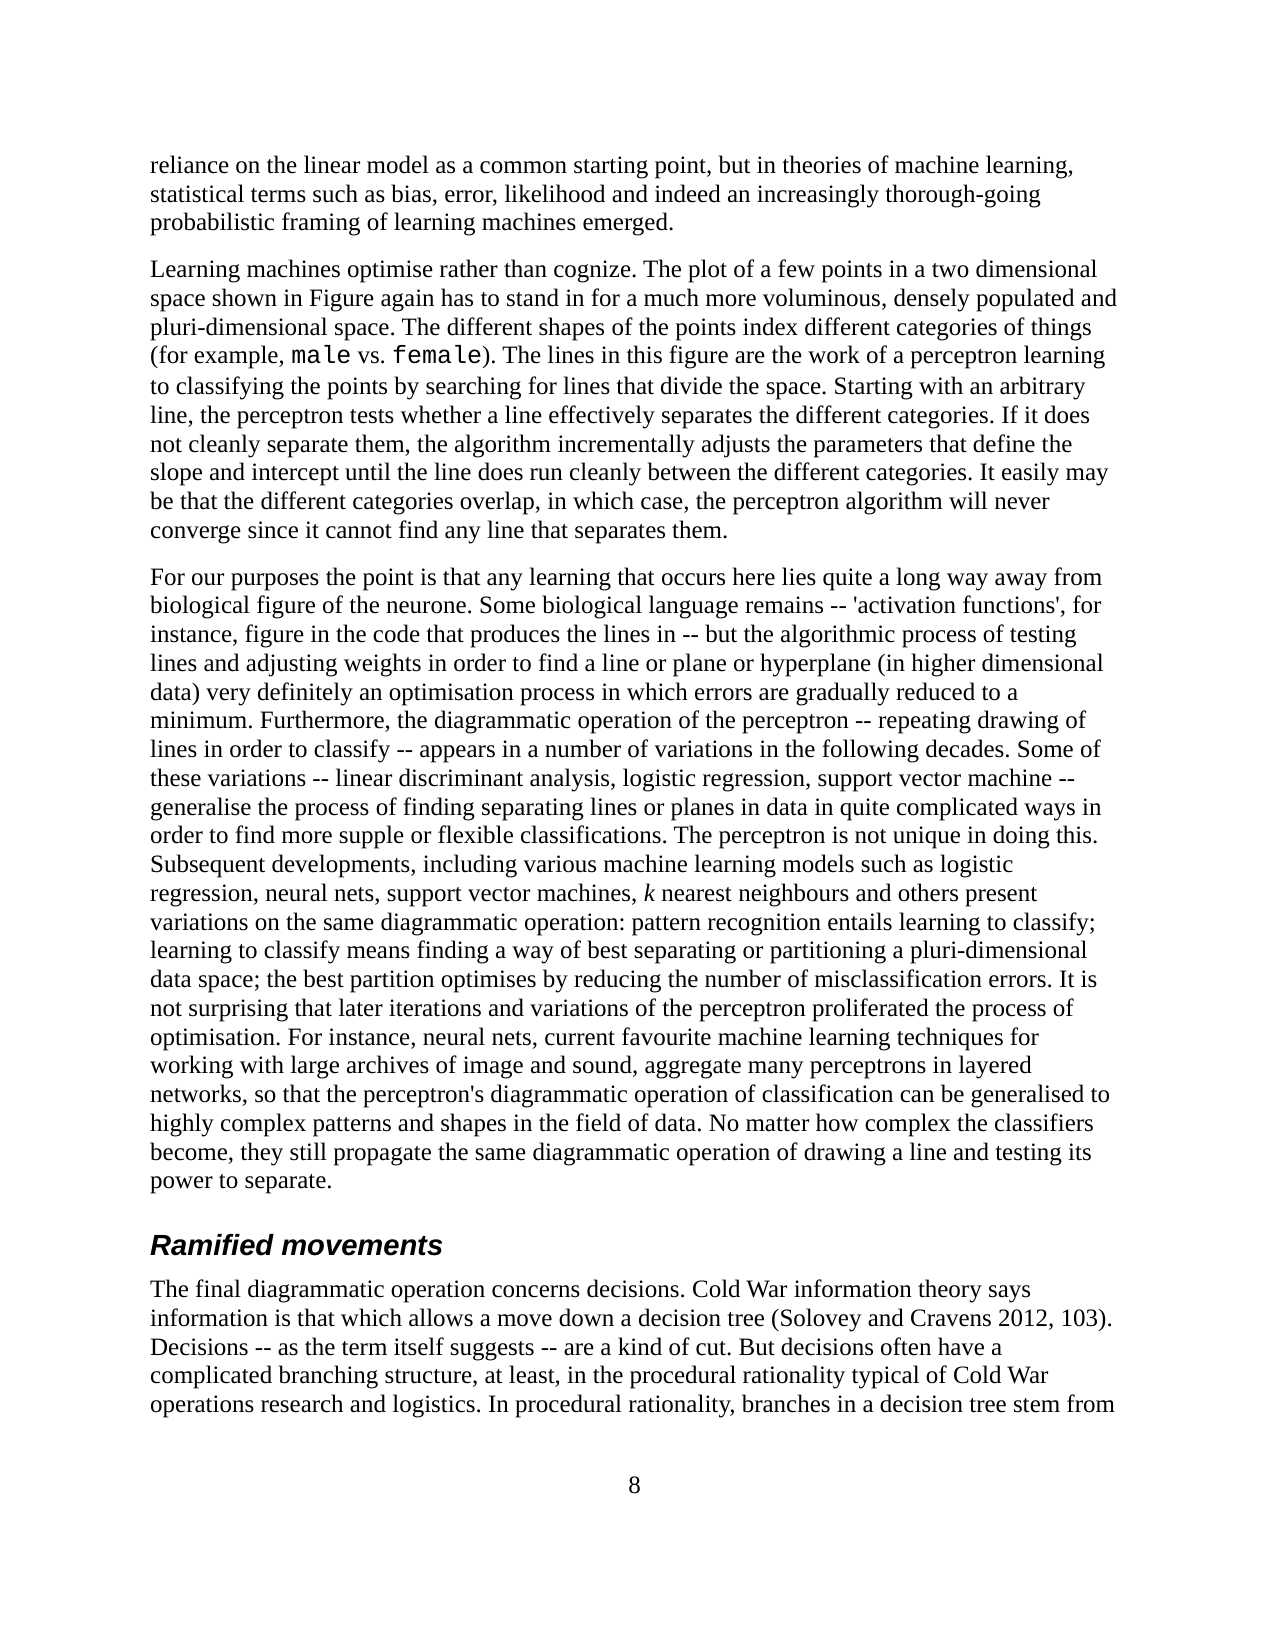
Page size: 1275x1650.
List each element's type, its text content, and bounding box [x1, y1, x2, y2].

text For our purposes the point is that any learning that occurs here lies quite a long way away from biological figure of the neurone. Some biological language remains -- 'activation functions', for instance, figure in the code that produces the lines in -- but the algorithmic process of testing lines and adjusting weights in order to find a line or plane or hyperplane (in higher dimensional data) very definitely an optimisation process in which errors are gradually reduced to a minimum. Furthermore, the diagrammatic operation of the perceptron -- repeating drawing of lines in order to classify -- appears in a number of variations in the following decades. Some of these variations -- linear discriminant analysis, logistic regression, support vector machine -- generalise the process of finding separating lines or planes in data in quite complicated ways in order to find more supple or flexible classifications. The perceptron is not unique in doing this. Subsequent developments, including various machine learning models such as logistic regression, neural nets, support vector machines, k nearest neighbours and others present variations on the same diagrammatic operation: pattern recognition entails learning to classify; learning to classify means finding a way of best separating or partitioning a pluri-dimensional data space; the best partition optimises by reducing the number of misclassification errors. It is not surprising that later iterations and variations of the perceptron proliferated the process of optimisation. For instance, neural nets, current favourite machine learning techniques for working with large archives of image and sound, aggregate many perceptrons in layered networks, so that the perceptron's diagrammatic operation of classification can be generalised to highly complex patterns and shapes in the field of data. No matter how complex the classifiers become, they still propagate the same diagrammatic operation of drawing a line and testing its power to separate. [150, 562, 1125, 1194]
text reliance on the linear model as a common starting point, but in theories of machine learning, statistical terms such as bias, error, likelihood and indeed an increasingly thorough-going probabilistic framing of learning machines emerged. [150, 150, 1125, 236]
text Learning machines optimise rather than cognize. The plot of a few points in a two dimensional space shown in Figure again has to stand in for a much more voluminous, densely populated and pluri-dimensional space. The different shapes of the points index different categories of things (for example, male vs. female). The lines in this figure are the work of a perceptron learning to classifying the points by searching for lines that divide the space. Starting with an arbitrary line, the perceptron tests whether a line effectively separates the different categories. If it does not cleanly separate them, the algorithm incrementally adjusts the parameters that define the slope and intercept until the line does run cleanly between the different categories. It easily may be that the different categories overlap, in which case, the perceptron algorithm will never converge since it cannot find any line that separates them. [150, 254, 1125, 544]
subtitle Ramified movements [150, 1228, 1125, 1262]
text The final diagrammatic operation concerns decisions. Cold War information theory says information is that which allows a move down a decision tree (Solovey and Cravens 2012, 103). Decisions -- as the term itself suggests -- are a kind of cut. But decisions often have a complicated branching structure, at least, in the procedural rationality typical of Cold War operations research and logistics. In procedural rationality, branches in a decision tree stem from [150, 1274, 1125, 1418]
